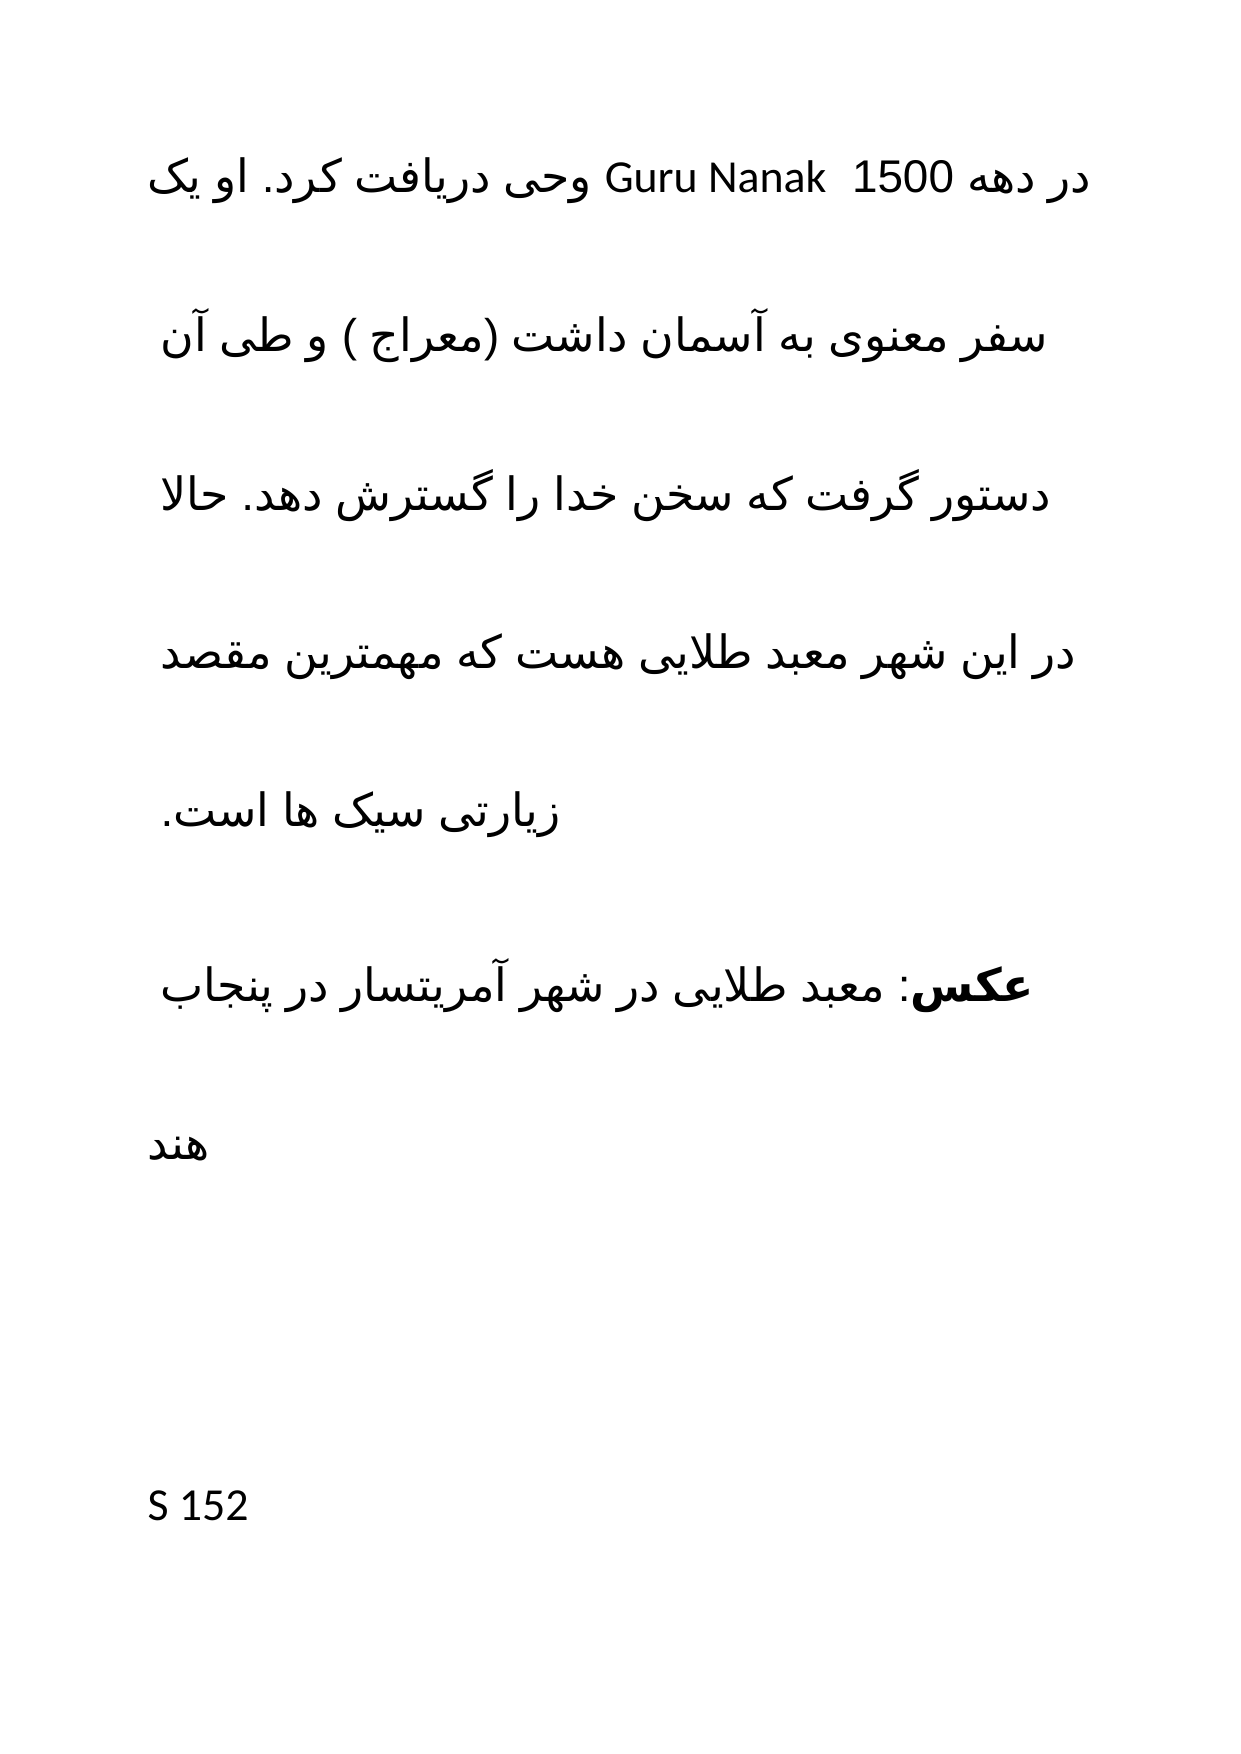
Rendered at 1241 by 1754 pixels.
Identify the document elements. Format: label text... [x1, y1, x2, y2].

text عکس: معبد طلایی در شهر آمریتسار در پنجاب هند [148, 958, 1093, 1169]
text S 152 [148, 1476, 1093, 1531]
text مهمترین مکان برای سیک ها در سراسر جهان در شهر آمریتسار در پنجاب هند قرار دارد. اینجا بود که در دهه 1500 Guru Nanak وحی دریافت کرد. او یک سفر معنوی به آسمان داشت (معراج ) و طی آن دستور گرفت که سخن خدا را گسترش دهد. حالا در این شهر معبد طلایی هست که مهمترین مقصد زیارتی سیک ها است. [148, 148, 1093, 836]
